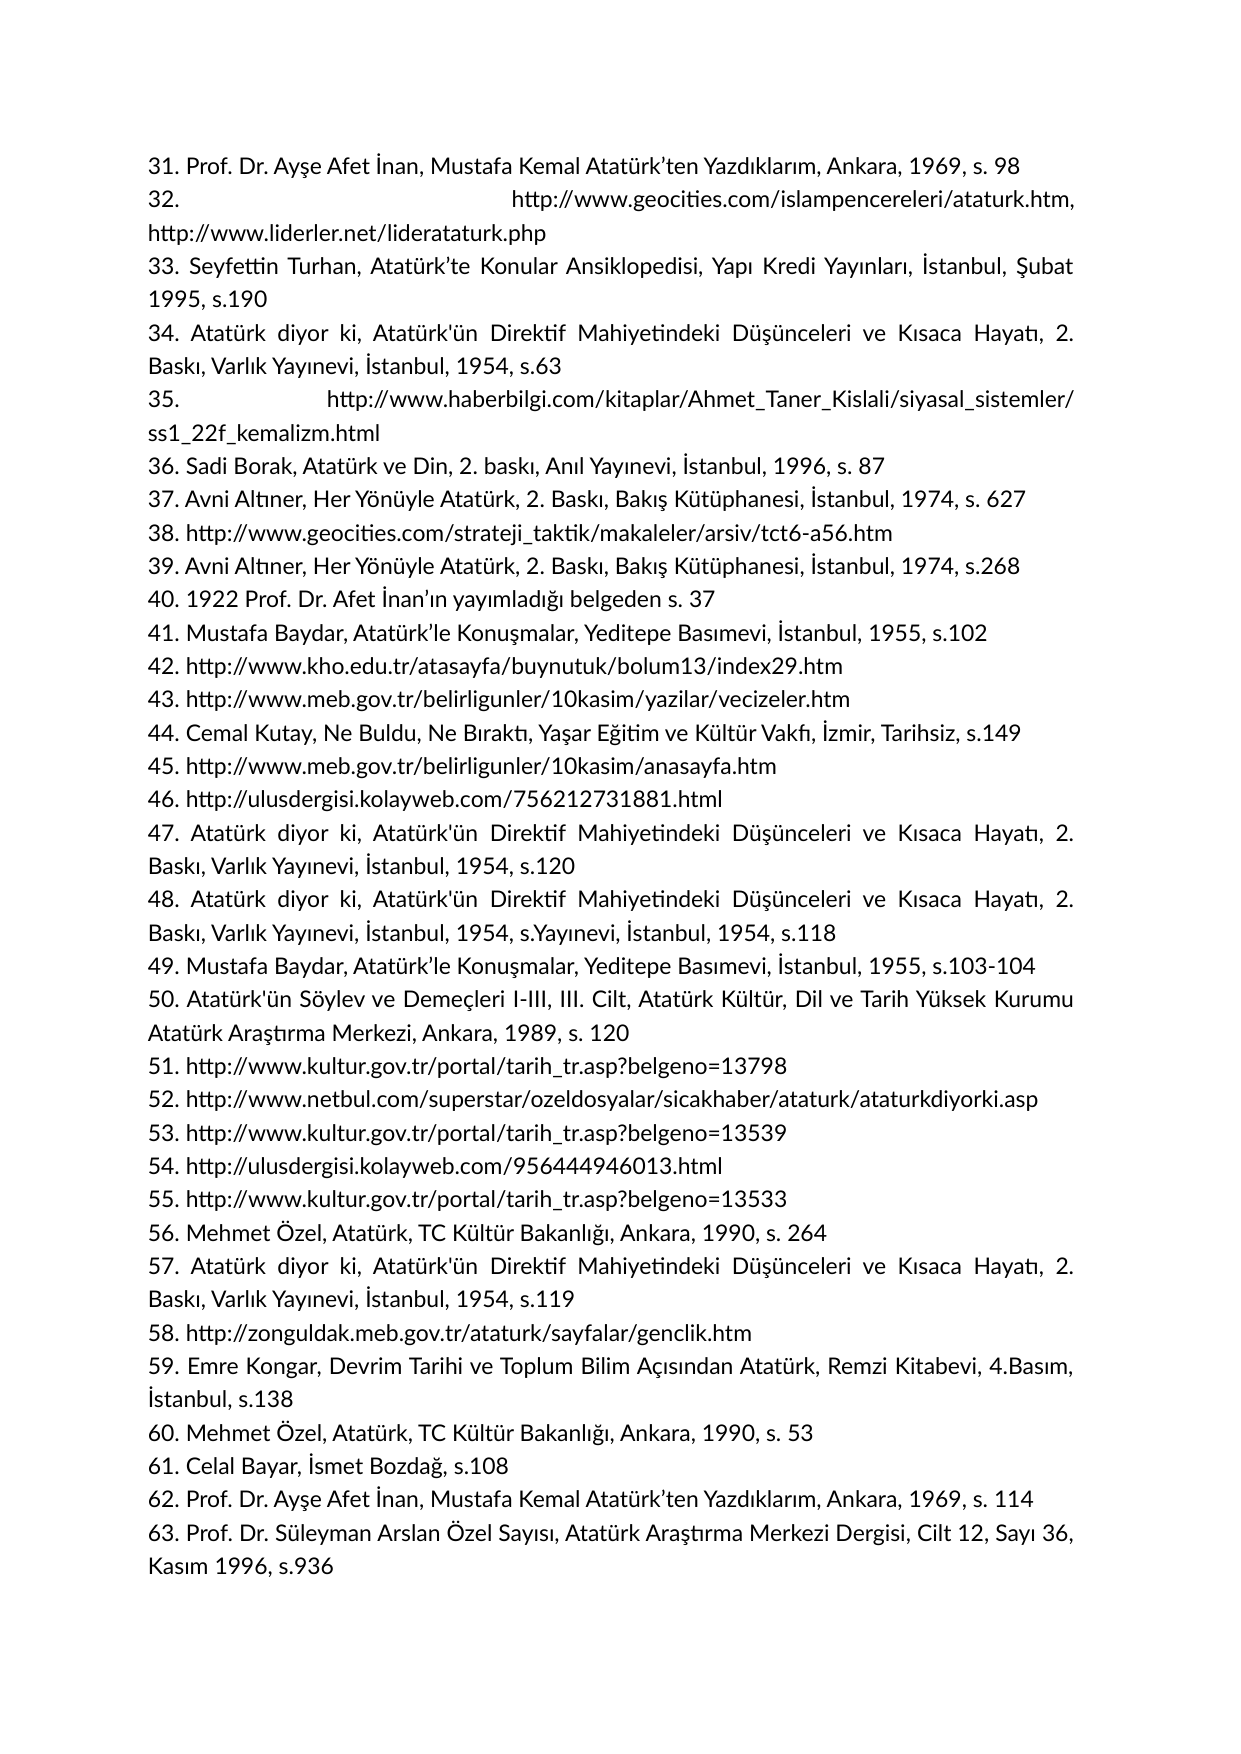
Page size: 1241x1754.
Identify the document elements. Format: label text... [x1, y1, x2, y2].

text 55. http://www.kultur.gov.tr/portal/tarih_tr.asp?belgeno=13533 [148, 1181, 1075, 1214]
text 45. http://www.meb.gov.tr/belirligunler/10kasim/anasayfa.htm [148, 748, 1075, 781]
text 61. Celal Bayar, İsmet Bozdağ, s.108 [148, 1448, 1075, 1481]
text 58. http://zonguldak.meb.gov.tr/ataturk/sayfalar/genclik.htm [148, 1314, 1075, 1348]
text 38. http://www.geocities.com/strateji_taktik/makaleler/arsiv/tct6-a56.htm [148, 514, 1075, 548]
text 51. http://www.kultur.gov.tr/portal/tarih_tr.asp?belgeno=13798 [148, 1048, 1075, 1081]
text 31. Prof. Dr. Ayşe Afet İnan, Mustafa Kemal Atatürk’ten Yazdıklarım, Ankara, 1969, s. 98 [148, 148, 1075, 181]
text 42. http://www.kho.edu.tr/atasayfa/buynutuk/bolum13/index29.htm [148, 648, 1075, 681]
text 41. Mustafa Baydar, Atatürk’le Konuşmalar, Yeditepe Basımevi, İstanbul, 1955, s.102 [148, 614, 1075, 648]
text 37. Avni Altıner, Her Yönüyle Atatürk, 2. Baskı, Bakış Kütüphanesi, İstanbul, 1974, s. 627 [148, 481, 1075, 514]
text 33. Seyfettin Turhan, Atatürk’te Konular Ansiklopedisi, Yapı Kredi Yayınları, İstanbul, Şubat 1995, s.190 [148, 248, 1075, 314]
text 35. http://www.haberbilgi.com/kitaplar/Ahmet_Taner_Kislali/siyasal_sistemler/ss1_22f_kemalizm.html [148, 381, 1075, 448]
text 59. Emre Kongar, Devrim Tarihi ve Toplum Bilim Açısından Atatürk, Remzi Kitabevi, 4.Basım, İstanbul, s.138 [148, 1348, 1075, 1414]
text 46. http://ulusdergisi.kolayweb.com/756212731881.html [148, 781, 1075, 814]
text 43. http://www.meb.gov.tr/belirligunler/10kasim/yazilar/vecizeler.htm [148, 681, 1075, 714]
text 49. Mustafa Baydar, Atatürk’le Konuşmalar, Yeditepe Basımevi, İstanbul, 1955, s.103-104 [148, 948, 1075, 981]
text 50. Atatürk'ün Söylev ve Demeçleri I-III, III. Cilt, Atatürk Kültür, Dil ve Tarih Yüksek Kurumu Atatürk Araştırma Merkezi, Ankara, 1989, s. 120 [148, 981, 1075, 1048]
text 44. Cemal Kutay, Ne Buldu, Ne Bıraktı, Yaşar Eğitim ve Kültür Vakfı, İzmir, Tarihsiz, s.149 [148, 714, 1075, 748]
text 56. Mehmet Özel, Atatürk, TC Kültür Bakanlığı, Ankara, 1990, s. 264 [148, 1214, 1075, 1248]
text 60. Mehmet Özel, Atatürk, TC Kültür Bakanlığı, Ankara, 1990, s. 53 [148, 1414, 1075, 1448]
text 62. Prof. Dr. Ayşe Afet İnan, Mustafa Kemal Atatürk’ten Yazdıklarım, Ankara, 1969, s. 114 [148, 1481, 1075, 1514]
text 48. Atatürk diyor ki, Atatürk'ün Direktif Mahiyetindeki Düşünceleri ve Kısaca Hayatı, 2. Baskı, Varlık Yayınevi, İstanbul, 1954, s.Yayınevi, İstanbul, 1954, s.118 [148, 881, 1075, 948]
text 39. Avni Altıner, Her Yönüyle Atatürk, 2. Baskı, Bakış Kütüphanesi, İstanbul, 1974, s.268 [148, 548, 1075, 581]
text 57. Atatürk diyor ki, Atatürk'ün Direktif Mahiyetindeki Düşünceleri ve Kısaca Hayatı, 2. Baskı, Varlık Yayınevi, İstanbul, 1954, s.119 [148, 1248, 1075, 1314]
text 63. Prof. Dr. Süleyman Arslan Özel Sayısı, Atatürk Araştırma Merkezi Dergisi, Cilt 12, Sayı 36, Kasım 1996, s.936 [148, 1514, 1075, 1581]
text 47. Atatürk diyor ki, Atatürk'ün Direktif Mahiyetindeki Düşünceleri ve Kısaca Hayatı, 2. Baskı, Varlık Yayınevi, İstanbul, 1954, s.120 [148, 814, 1075, 881]
text 54. http://ulusdergisi.kolayweb.com/956444946013.html [148, 1148, 1075, 1181]
text 36. Sadi Borak, Atatürk ve Din, 2. baskı, Anıl Yayınevi, İstanbul, 1996, s. 87 [148, 448, 1075, 481]
text 52. http://www.netbul.com/superstar/ozeldosyalar/sicakhaber/ataturk/ataturkdiyorki.asp [148, 1081, 1075, 1114]
text 34. Atatürk diyor ki, Atatürk'ün Direktif Mahiyetindeki Düşünceleri ve Kısaca Hayatı, 2. Baskı, Varlık Yayınevi, İstanbul, 1954, s.63 [148, 314, 1075, 381]
text 40. 1922 Prof. Dr. Afet İnan’ın yayımladığı belgeden s. 37 [148, 581, 1075, 614]
text 32. http://www.geocities.com/islampencereleri/ataturk.htm, http://www.liderler.net/liderataturk.php [148, 181, 1075, 248]
text 53. http://www.kultur.gov.tr/portal/tarih_tr.asp?belgeno=13539 [148, 1114, 1075, 1148]
